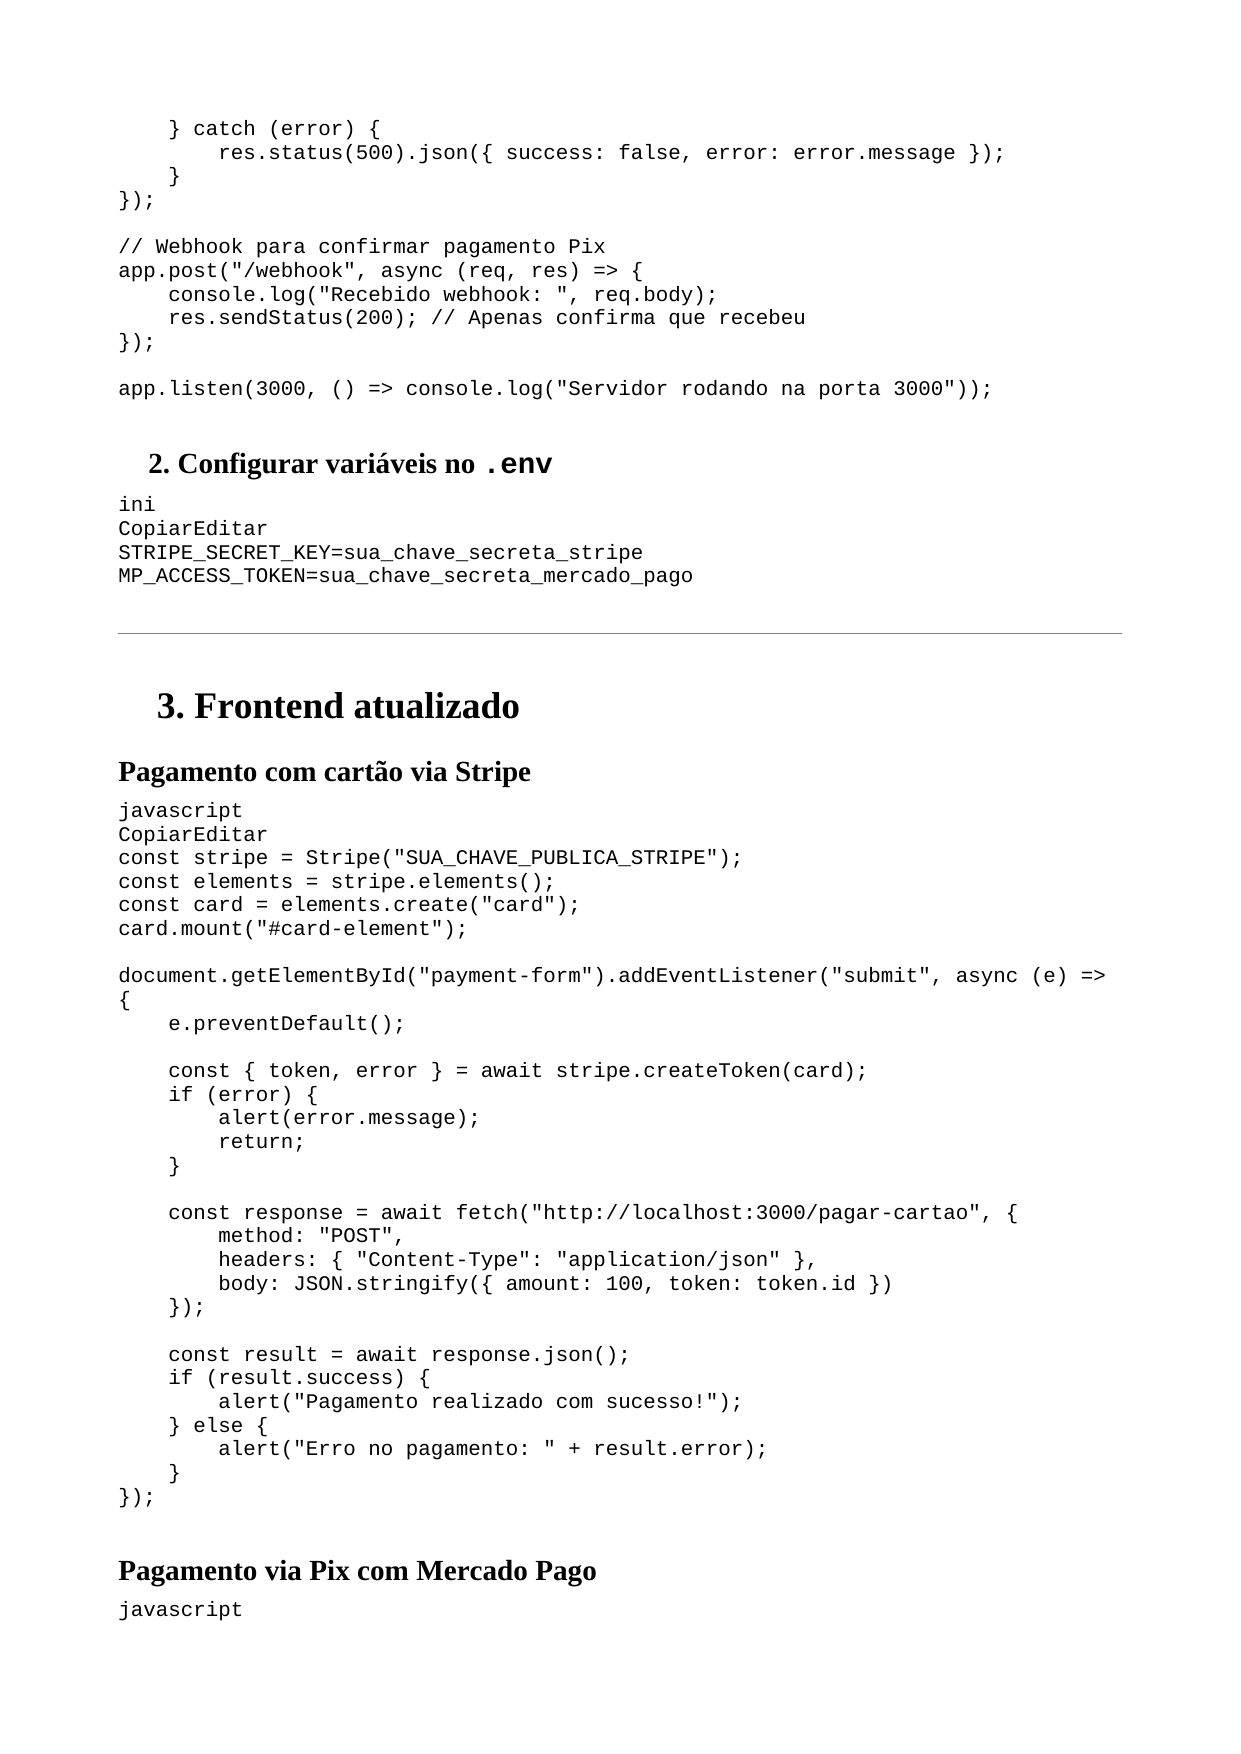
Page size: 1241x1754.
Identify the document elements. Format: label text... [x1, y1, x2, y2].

subtitle 📌 3. Frontend atualizado [118, 684, 1122, 727]
text } catch (error) { [118, 118, 1122, 142]
subtitle 📌 2. Configurar variáveis no .env [118, 446, 1122, 482]
text const result = await response.json(); [118, 1344, 1122, 1367]
text e.preventDefault(); [118, 1013, 1122, 1036]
text if (result.success) { [118, 1367, 1122, 1391]
text MP_ACCESS_TOKEN=sua_chave_secreta_mercado_pago [118, 565, 1122, 589]
text console.log("Recebido webhook: ", req.body); [118, 284, 1122, 307]
text CopiarEditar [118, 518, 1122, 542]
text alert(error.message); [118, 1107, 1122, 1131]
text CopiarEditar [118, 823, 1122, 847]
text javascript [118, 1599, 1122, 1623]
text javascript [118, 800, 1122, 823]
text } [118, 165, 1122, 189]
text const { token, error } = await stripe.createToken(card); [118, 1060, 1122, 1084]
text } [118, 1154, 1122, 1178]
text }); [118, 1486, 1122, 1509]
text alert("Pagamento realizado com sucesso!"); [118, 1391, 1122, 1415]
text // Webhook para confirmar pagamento Pix [118, 236, 1122, 260]
text res.status(500).json({ success: false, error: error.message }); [118, 142, 1122, 165]
text if (error) { [118, 1084, 1122, 1107]
text res.sendStatus(200); // Apenas confirma que recebeu [118, 307, 1122, 331]
text method: "POST", [118, 1226, 1122, 1249]
text STRIPE_SECRET_KEY=sua_chave_secreta_stripe [118, 542, 1122, 565]
text ini [118, 494, 1122, 518]
text const stripe = Stripe("SUA_CHAVE_PUBLICA_STRIPE"); [118, 847, 1122, 871]
text const card = elements.create("card"); [118, 894, 1122, 918]
text } [118, 1462, 1122, 1486]
text body: JSON.stringify({ amount: 100, token: token.id }) [118, 1273, 1122, 1296]
text alert("Erro no pagamento: " + result.error); [118, 1438, 1122, 1462]
text return; [118, 1131, 1122, 1154]
subtitle Pagamento via Pix com Mercado Pago [118, 1553, 1122, 1587]
text card.mount("#card-element"); [118, 918, 1122, 942]
text }); [118, 331, 1122, 354]
text } else { [118, 1415, 1122, 1438]
text app.listen(3000, () => console.log("Servidor rodando na porta 3000")); [118, 378, 1122, 402]
text const elements = stripe.elements(); [118, 871, 1122, 894]
text const response = await fetch("http://localhost:3000/pagar-cartao", { [118, 1202, 1122, 1226]
text app.post("/webhook", async (req, res) => { [118, 260, 1122, 284]
text }); [118, 189, 1122, 213]
text document.getElementById("payment-form").addEventListener("submit", async (e) => { [118, 965, 1122, 1013]
text headers: { "Content-Type": "application/json" }, [118, 1249, 1122, 1273]
subtitle Pagamento com cartão via Stripe [118, 754, 1122, 787]
text }); [118, 1296, 1122, 1320]
